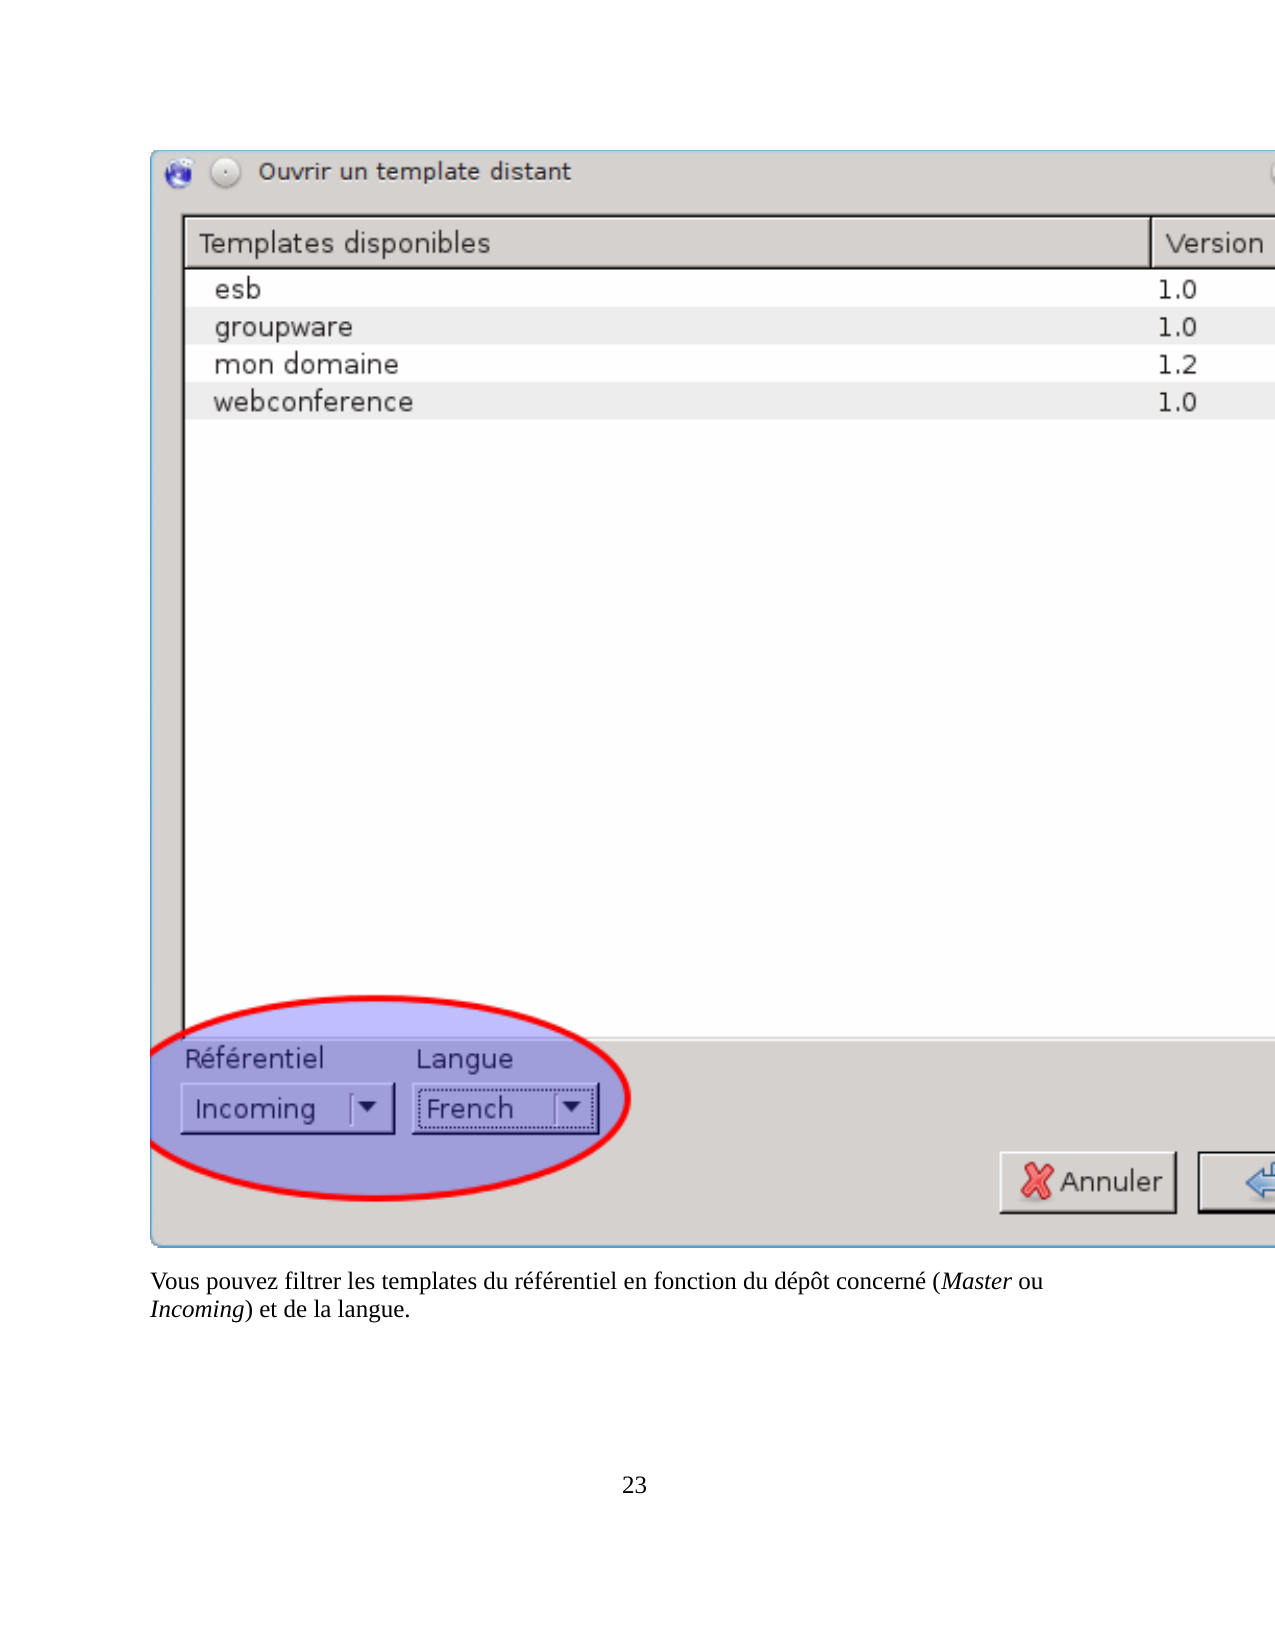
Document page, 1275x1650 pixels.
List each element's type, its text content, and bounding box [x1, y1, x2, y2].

text Vous pouvez filtrer les templates du référentiel en fonction du dépôt concerné (Master ou Incoming) et de la langue. [150, 1266, 1125, 1323]
picture [150, 150, 1275, 1248]
